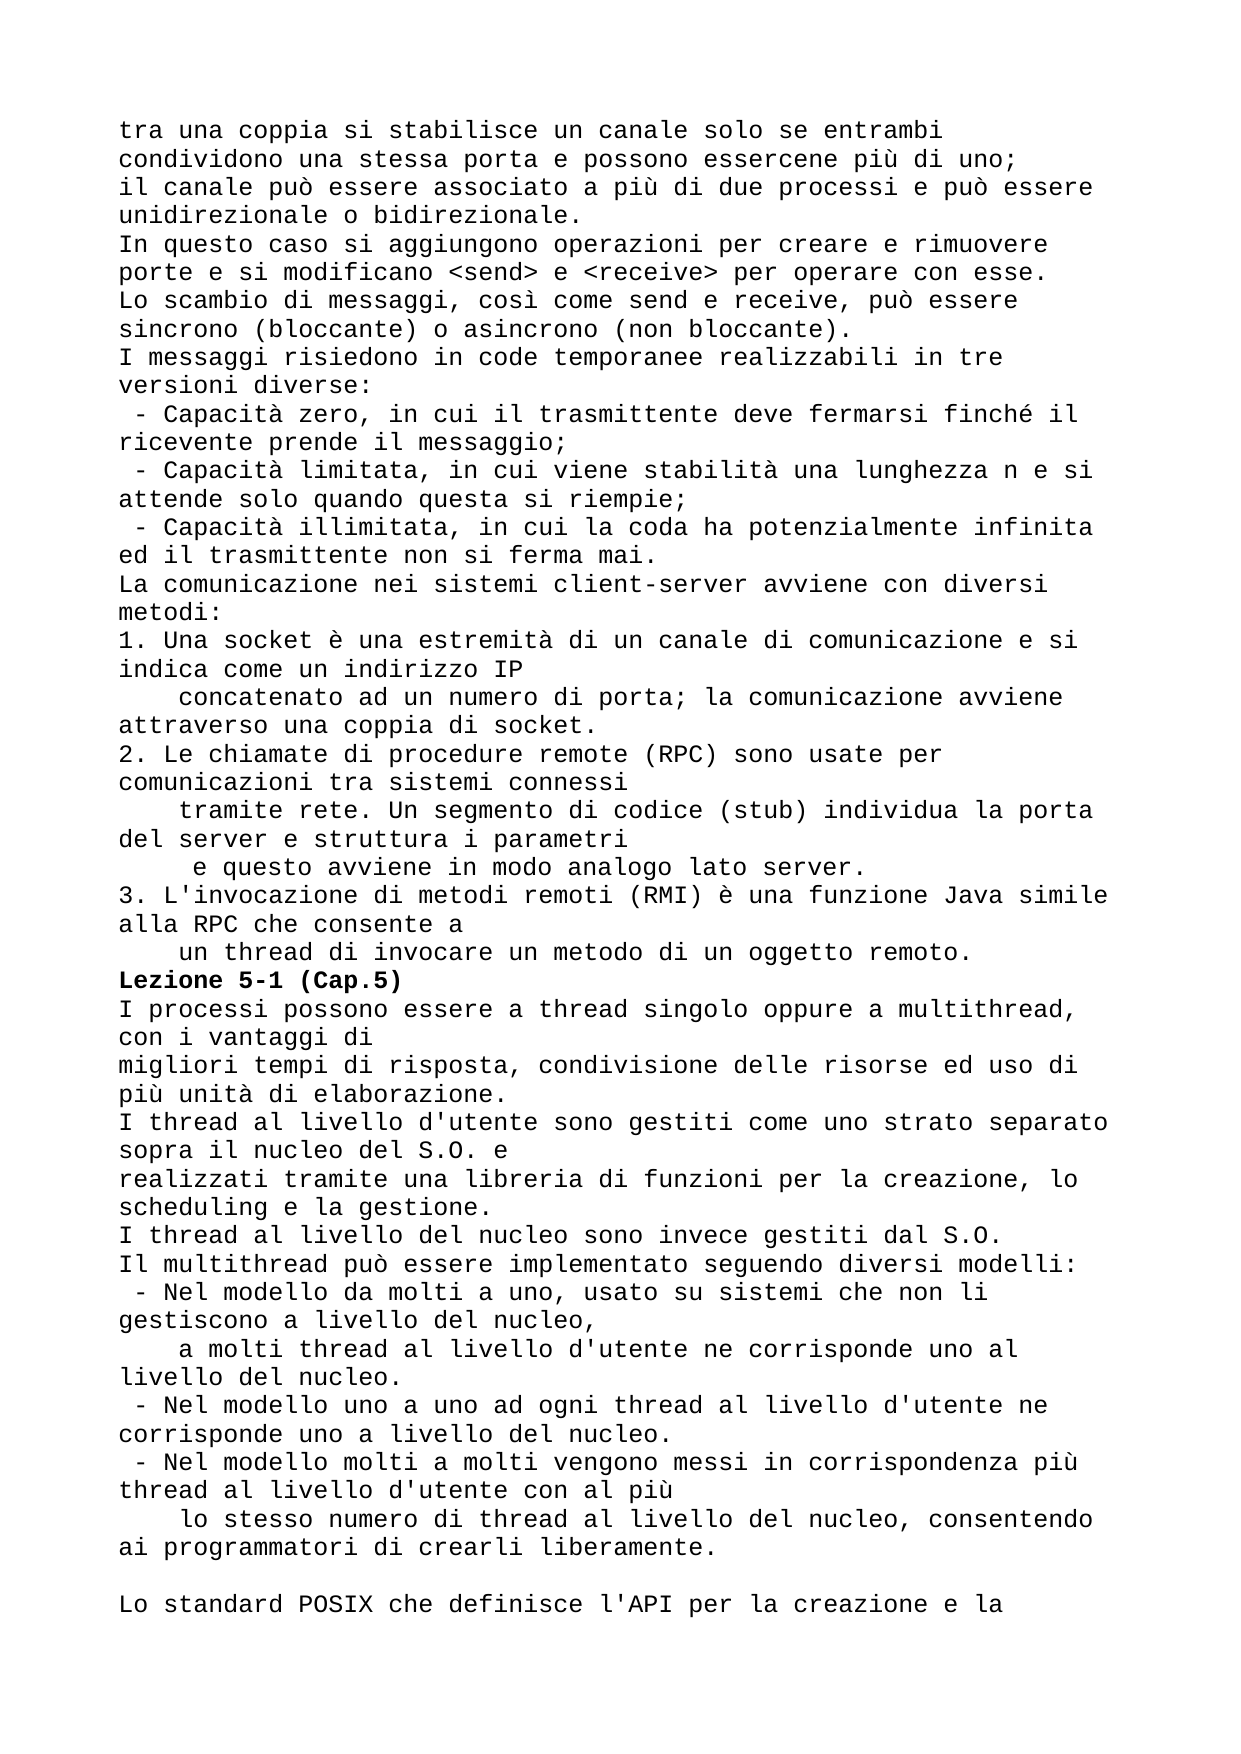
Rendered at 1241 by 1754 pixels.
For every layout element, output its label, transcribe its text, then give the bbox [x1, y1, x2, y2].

text - Capacità illimitata, in cui la coda ha potenzialmente infinita ed il trasmittente non si ferma mai. [118, 515, 1122, 571]
text I thread al livello del nucleo sono invece gestiti dal S.O. [118, 1223, 1122, 1251]
text 2. Le chiamate di procedure remote (RPC) sono usate per comunicazioni tra sistemi connessi [118, 741, 1122, 798]
text il canale può essere associato a più di due processi e può essere unidirezionale o bidirezionale. [118, 175, 1122, 231]
text Lo scambio di messaggi, così come send e receive, può essere sincrono (bloccante) o asincrono (non bloccante). [118, 288, 1122, 345]
text - Capacità zero, in cui il trasmittente deve fermarsi finché il ricevente prende il messaggio; [118, 401, 1122, 458]
text realizzati tramite una libreria di funzioni per la creazione, lo scheduling e la gestione. [118, 1166, 1122, 1223]
text 1. Una socket è una estremità di un canale di comunicazione e si indica come un indirizzo IP [118, 628, 1122, 685]
text - Nel modello molti a molti vengono messi in corrispondenza più thread al livello d'utente con al più [118, 1450, 1122, 1506]
text lo stesso numero di thread al livello del nucleo, consentendo ai programmatori di crearli liberamente. [118, 1506, 1122, 1563]
text I messaggi risiedono in code temporanee realizzabili in tre versioni diverse: [118, 345, 1122, 401]
text Lezione 5-1 (Cap.5) [118, 968, 1122, 996]
text a molti thread al livello d'utente ne corrisponde uno al livello del nucleo. [118, 1336, 1122, 1393]
text concatenato ad un numero di porta; la comunicazione avviene attraverso una coppia di socket. [118, 685, 1122, 741]
text In questo caso si aggiungono operazioni per creare e rimuovere porte e si modificano <send> e <receive> per operare con esse. [118, 231, 1122, 288]
text - Capacità limitata, in cui viene stabilità una lunghezza n e si attende solo quando questa si riempie; [118, 458, 1122, 515]
text e questo avviene in modo analogo lato server. [118, 855, 1122, 883]
text migliori tempi di risposta, condivisione delle risorse ed uso di più unità di elaborazione. [118, 1053, 1122, 1110]
text I thread al livello d'utente sono gestiti come uno strato separato sopra il nucleo del S.O. e [118, 1110, 1122, 1166]
text Il multithread può essere implementato seguendo diversi modelli: [118, 1251, 1122, 1280]
text - Nel modello uno a uno ad ogni thread al livello d'utente ne corrisponde uno a livello del nucleo. [118, 1393, 1122, 1450]
text un thread di invocare un metodo di un oggetto remoto. [118, 940, 1122, 968]
text 3. L'invocazione di metodi remoti (RMI) è una funzione Java simile alla RPC che consente a [118, 883, 1122, 940]
text Lo standard POSIX che definisce l'API per la creazione e la [118, 1591, 1122, 1620]
text tramite rete. Un segmento di codice (stub) individua la porta del server e struttura i parametri [118, 798, 1122, 855]
text I processi possono essere a thread singolo oppure a multithread, con i vantaggi di [118, 996, 1122, 1053]
text La comunicazione nei sistemi client-server avviene con diversi metodi: [118, 571, 1122, 628]
text tra una coppia si stabilisce un canale solo se entrambi condividono una stessa porta e possono essercene più di uno; [118, 118, 1122, 175]
text - Nel modello da molti a uno, usato su sistemi che non li gestiscono a livello del nucleo, [118, 1280, 1122, 1336]
